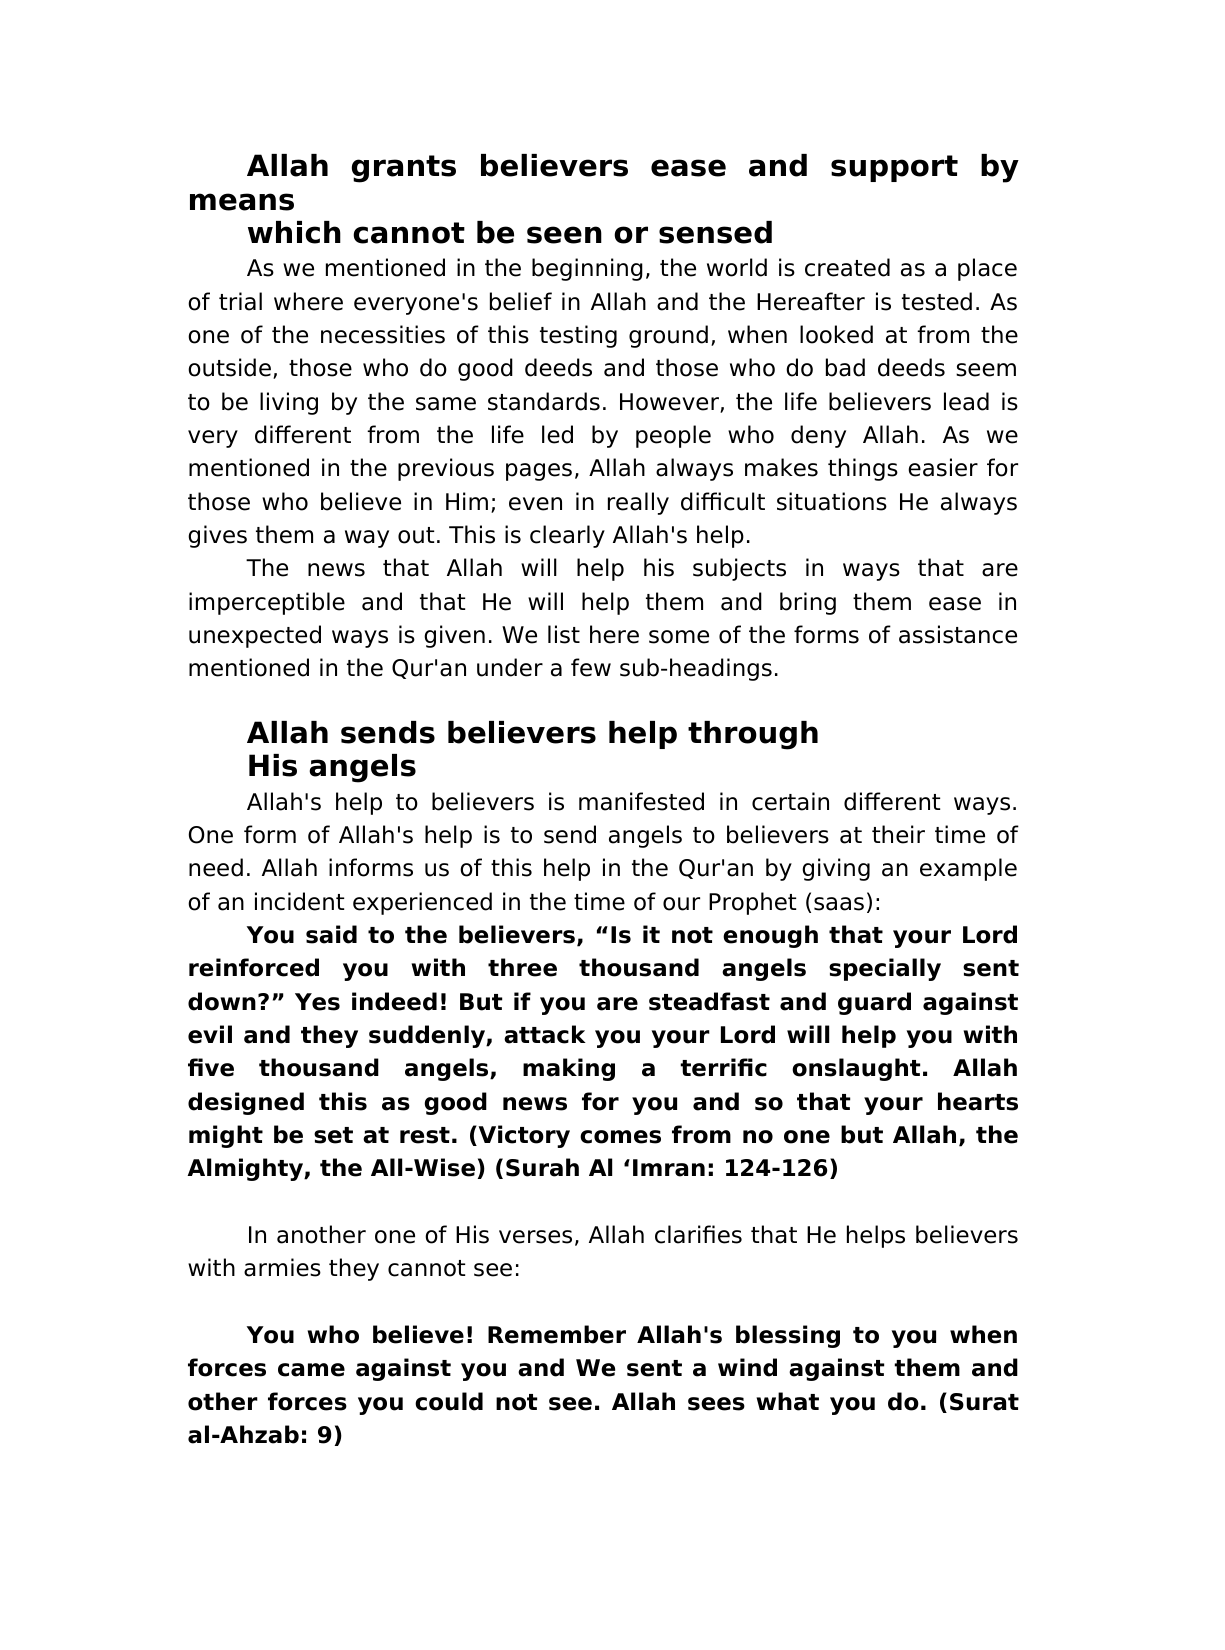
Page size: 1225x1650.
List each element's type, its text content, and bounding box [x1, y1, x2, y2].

text Allah's help to believers is manifested in certain different ways. One form of Allah's help is to send angels to believers at their time of need. Allah informs us of this help in the Qur'an by giving an example of an incident experienced in the time of our Prophet (saas): [187, 783, 1020, 917]
text As we mentioned in the beginning, the world is created as a place of trial where everyone's belief in Allah and the Hereafter is tested. As one of the necessities of this testing ground, when looked at from the outside, those who do good deeds and those who do bad deeds seem to be living by the same standards. However, the life believers lead is very different from the life led by people who deny Allah. As we mentioned in the previous pages, Allah always makes things easier for those who believe in Him; even in really difficult situations He always gives them a way out. This is clearly Allah's help. [187, 250, 1020, 550]
text You said to the believers, “Is it not enough that your Lord reinforced you with three thousand angels specially sent down?” Yes indeed! But if you are steadfast and guard against evil and they suddenly, attack you your Lord will help you with five thousand angels, making a terrific onslaught. Allah designed this as good news for you and so that your hearts might be set at rest. (Victory comes from no one but Allah, the Almighty, the All-Wise) (Surah Al ‘Imran: 124-126) [187, 917, 1020, 1183]
text You who believe! Remember Allah's blessing to you when forces came against you and We sent a wind against them and other forces you could not see. Allah sees what you do. (Surat al-Ahzab: 9) [187, 1317, 1020, 1450]
text which cannot be seen or sensed [187, 217, 1020, 250]
text In another one of His verses, Allah clarifies that He helps believers with armies they cannot see: [187, 1217, 1020, 1283]
text Allah grants believers ease and support by means [187, 150, 1020, 217]
text His angels [187, 750, 1020, 783]
text The news that Allah will help his subjects in ways that are imperceptible and that He will help them and bring them ease in unexpected ways is given. We list here some of the forms of assistance mentioned in the Qur'an under a few sub-headings. [187, 550, 1020, 683]
text Allah sends believers help through [187, 717, 1020, 750]
